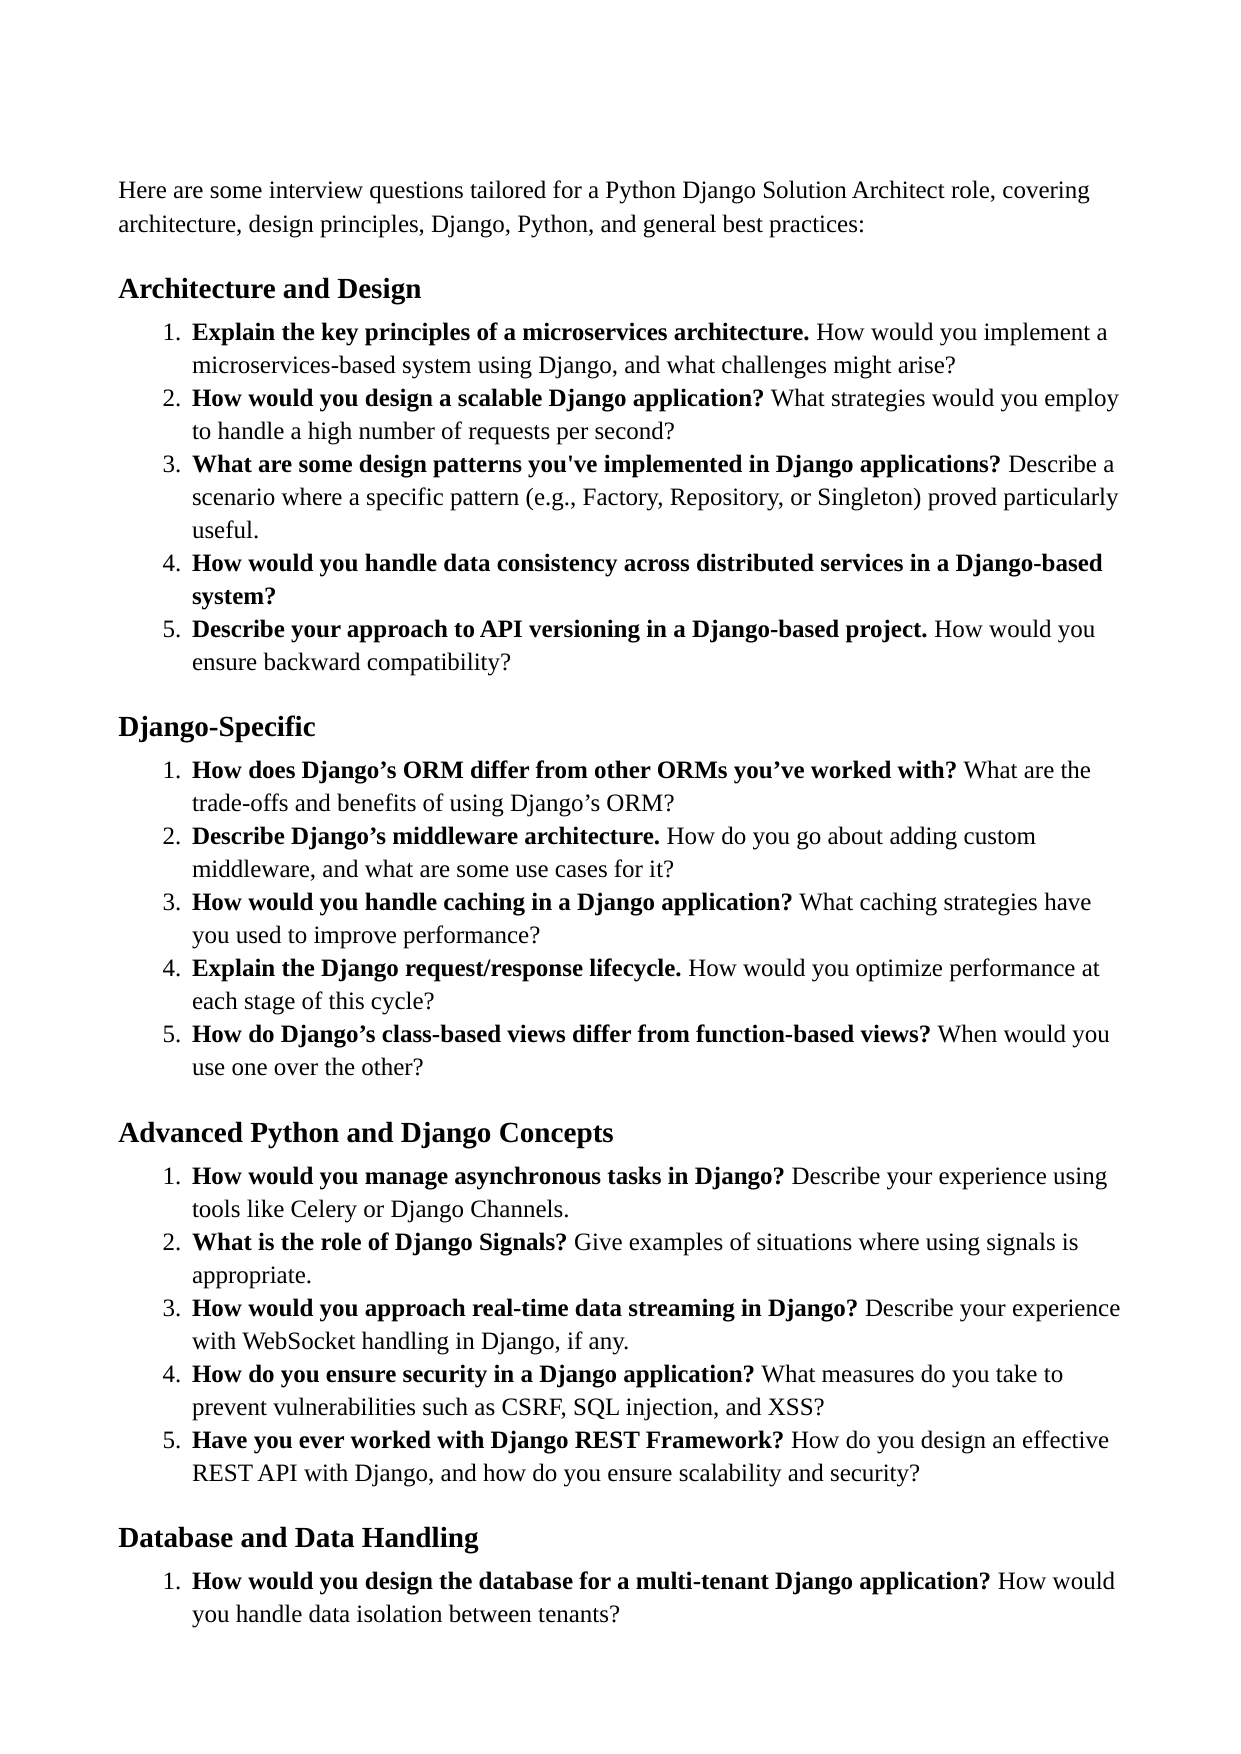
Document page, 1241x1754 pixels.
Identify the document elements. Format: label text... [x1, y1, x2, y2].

list Have you ever worked with Django REST Framework? How do you design an effective REST API with Django, and how do you ensure scalability and security? [162, 1425, 1122, 1487]
list How do you ensure security in a Django application? What measures do you take to prevent vulnerabilities such as CSRF, SQL injection, and XSS? [162, 1359, 1122, 1421]
list How does Django’s ORM differ from other ORMs you’ve worked with? What are the trade-offs and benefits of using Django’s ORM? [162, 755, 1122, 817]
subtitle Architecture and Design [118, 271, 1122, 304]
subtitle Django-Specific [118, 709, 1122, 743]
list Describe your approach to API versioning in a Django-based project. How would you ensure backward compatibility? [162, 614, 1122, 676]
list Describe Django’s middleware architecture. How do you go about adding custom middleware, and what are some use cases for it? [162, 821, 1122, 883]
list What are some design patterns you've implemented in Django applications? Describe a scenario where a specific pattern (e.g., Factory, Repository, or Singleton) proved particularly useful. [162, 449, 1122, 544]
subtitle Database and Data Handling [118, 1520, 1122, 1554]
list How do Django’s class-based views differ from function-based views? When would you use one over the other? [162, 1019, 1122, 1081]
list How would you design the database for a multi-tenant Django application? How would you handle data isolation between tenants? [162, 1566, 1122, 1628]
list How would you approach real-time data streaming in Django? Describe your experience with WebSocket handling in Django, if any. [162, 1293, 1122, 1354]
list Explain the key principles of a microservices architecture. How would you implement a microservices-based system using Django, and what challenges might arise? [162, 317, 1122, 379]
list How would you design a scalable Django application? What strategies would you employ to handle a high number of requests per second? [162, 383, 1122, 445]
text Here are some interview questions tailored for a Python Django Solution Architect role, covering architecture, design principles, Django, Python, and general best practices: [118, 176, 1122, 237]
list How would you manage asynchronous tasks in Django? Describe your experience using tools like Celery or Django Channels. [162, 1161, 1122, 1222]
list How would you handle data consistency across distributed services in a Django-based system? [162, 548, 1122, 610]
list What is the role of Django Signals? Give examples of situations where using signals is appropriate. [162, 1227, 1122, 1288]
list Explain the Django request/response lifecycle. How would you optimize performance at each stage of this cycle? [162, 953, 1122, 1015]
subtitle Advanced Python and Django Concepts [118, 1115, 1122, 1148]
list How would you handle caching in a Django application? What caching strategies have you used to improve performance? [162, 887, 1122, 949]
